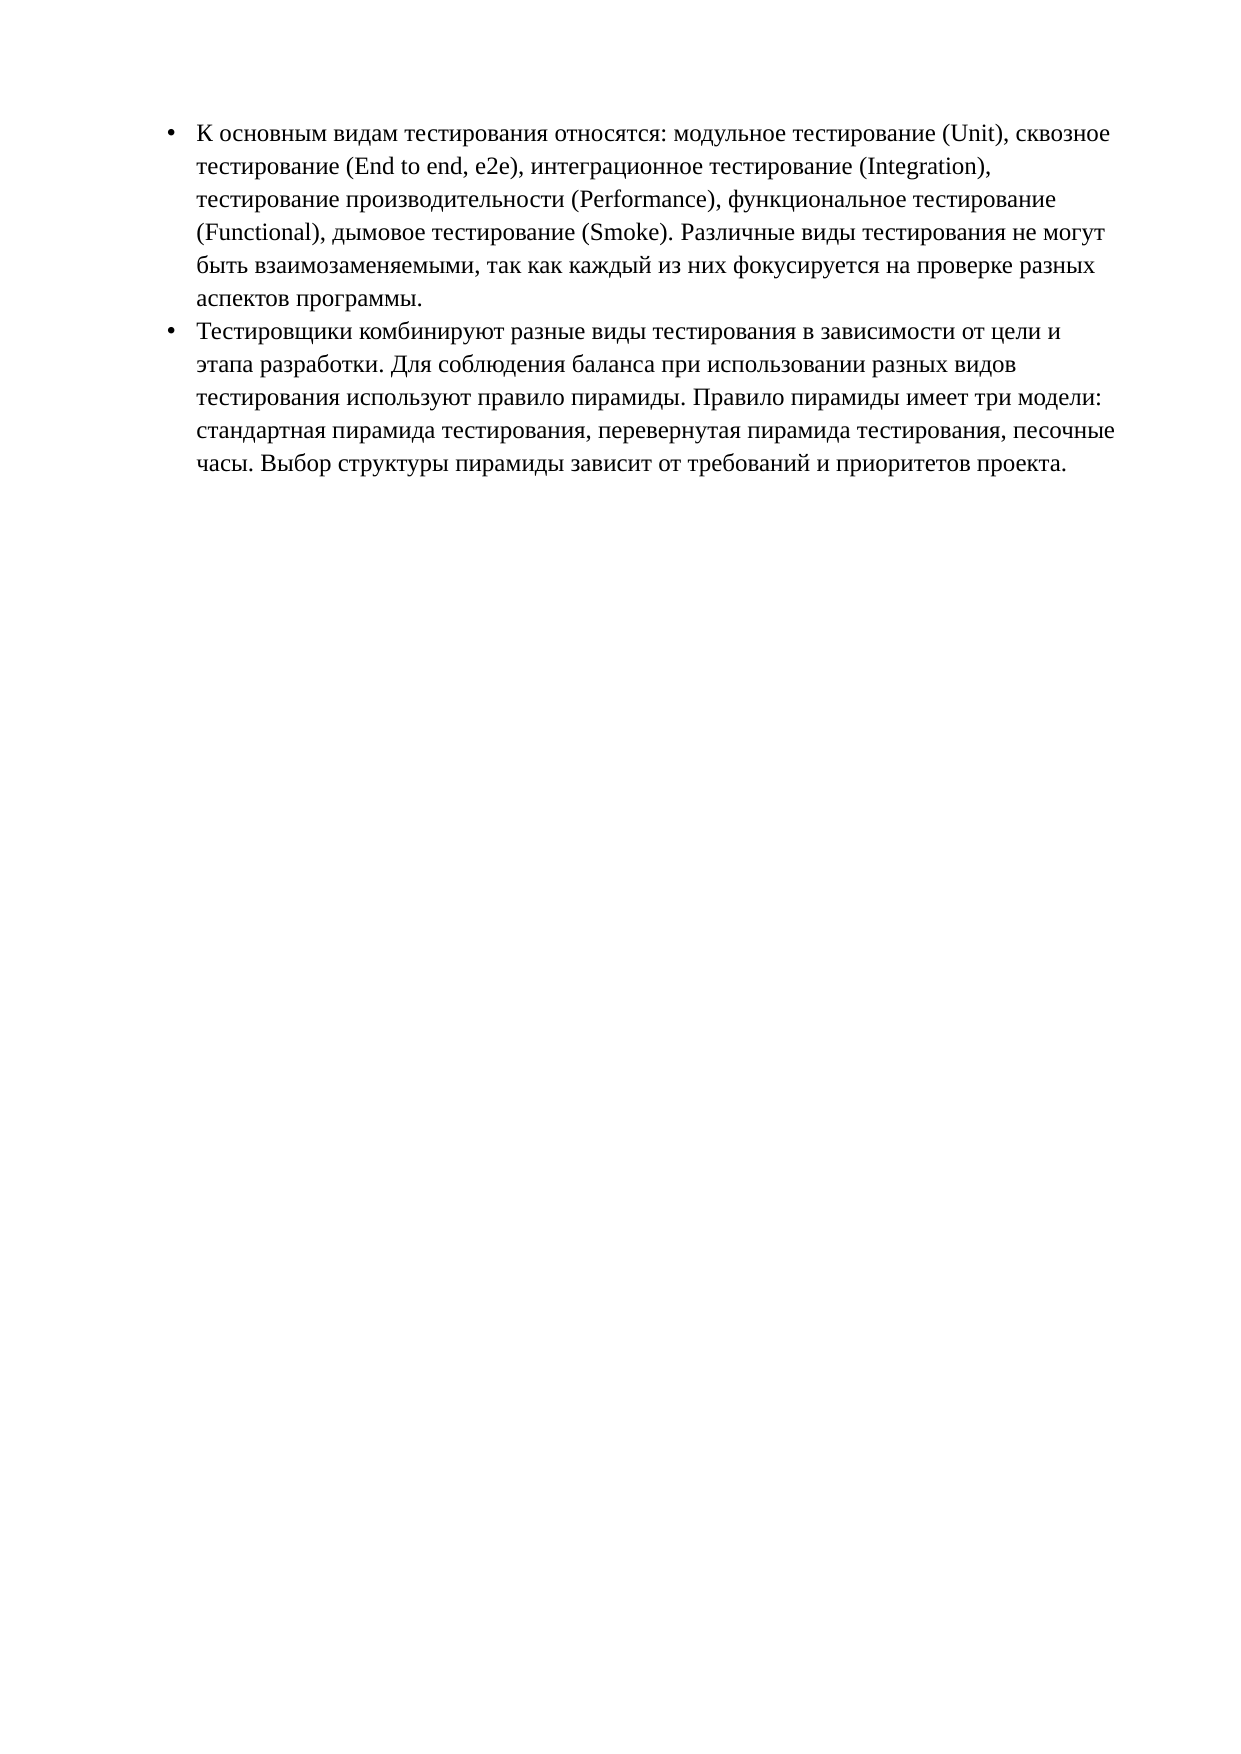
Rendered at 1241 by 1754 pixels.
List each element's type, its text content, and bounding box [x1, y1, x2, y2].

list Тестировщики комбинируют разные виды тестирования в зависимости от цели и этапа разработки. Для соблюдения баланса при использовании разных видов тестирования используют правило пирамиды. Правило пирамиды имеет три модели: стандартная пирамида тестирования, перевернутая пирамида тестирования, песочные часы. Выбор структуры пирамиды зависит от требований и приоритетов проекта. [196, 316, 1122, 477]
list К основным видам тестирования относятся: модульное тестирование (Unit), сквозное тестирование (End to end, e2e), интеграционное тестирование (Integration), тестирование производительности (Performance), функциональное тестирование (Functional), дымовое тестирование (Smoke). Различные виды тестирования не могут быть взаимозаменяемыми, так как каждый из них фокусируется на проверке разных аспектов программы. [196, 118, 1122, 312]
